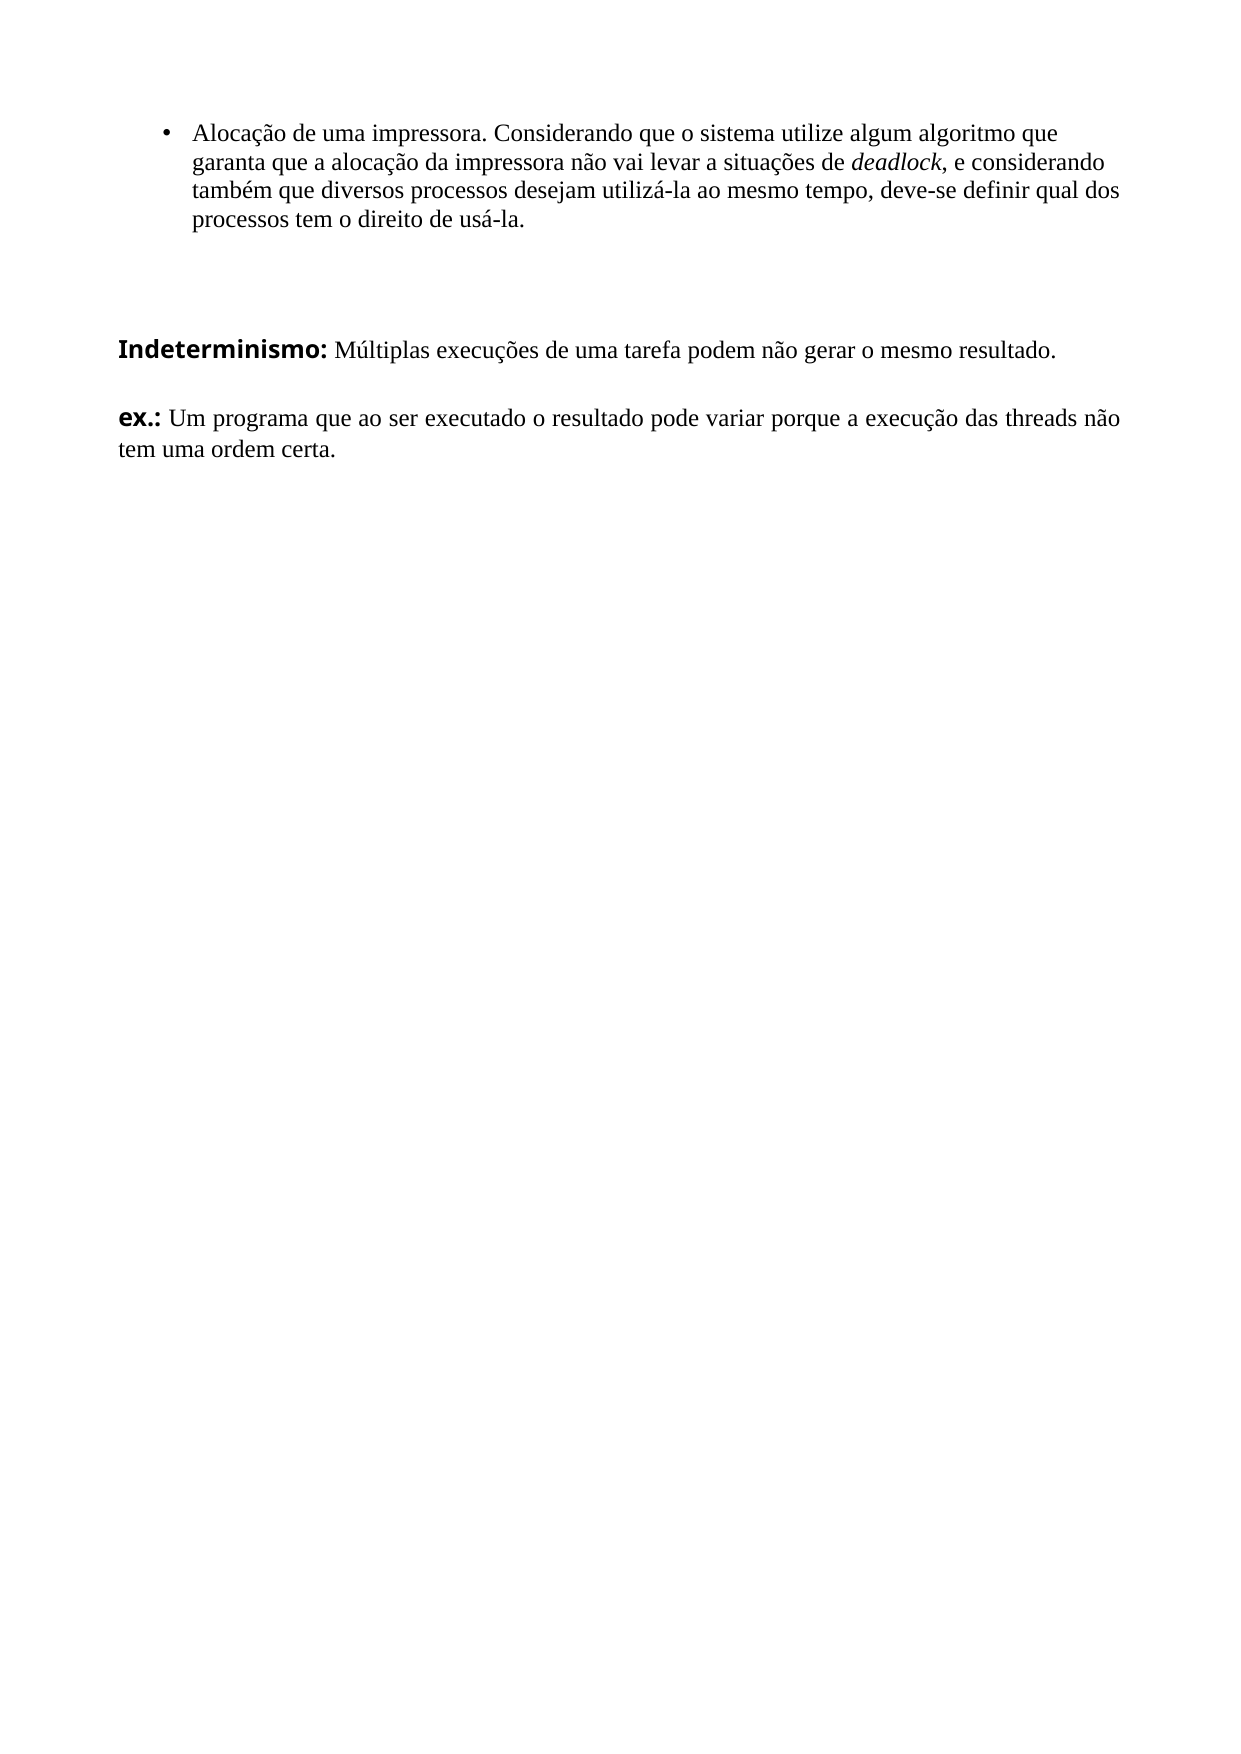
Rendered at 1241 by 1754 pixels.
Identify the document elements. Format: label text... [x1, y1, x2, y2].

text Indeterminismo: Múltiplas execuções de uma tarefa podem não gerar o mesmo resultado. [118, 332, 1122, 366]
text ex.: Um programa que ao ser executado o resultado pode variar porque a execução das threads não tem uma ordem certa. [118, 400, 1122, 463]
list Alocação de uma impressora. Considerando que o sistema utilize algum algoritmo que garanta que a alocação da impressora não vai levar a situações de deadlock, e considerando também que diversos processos desejam utilizá-la ao mesmo tempo, deve-se definir qual dos processos tem o direito de usá-la. [162, 118, 1122, 233]
